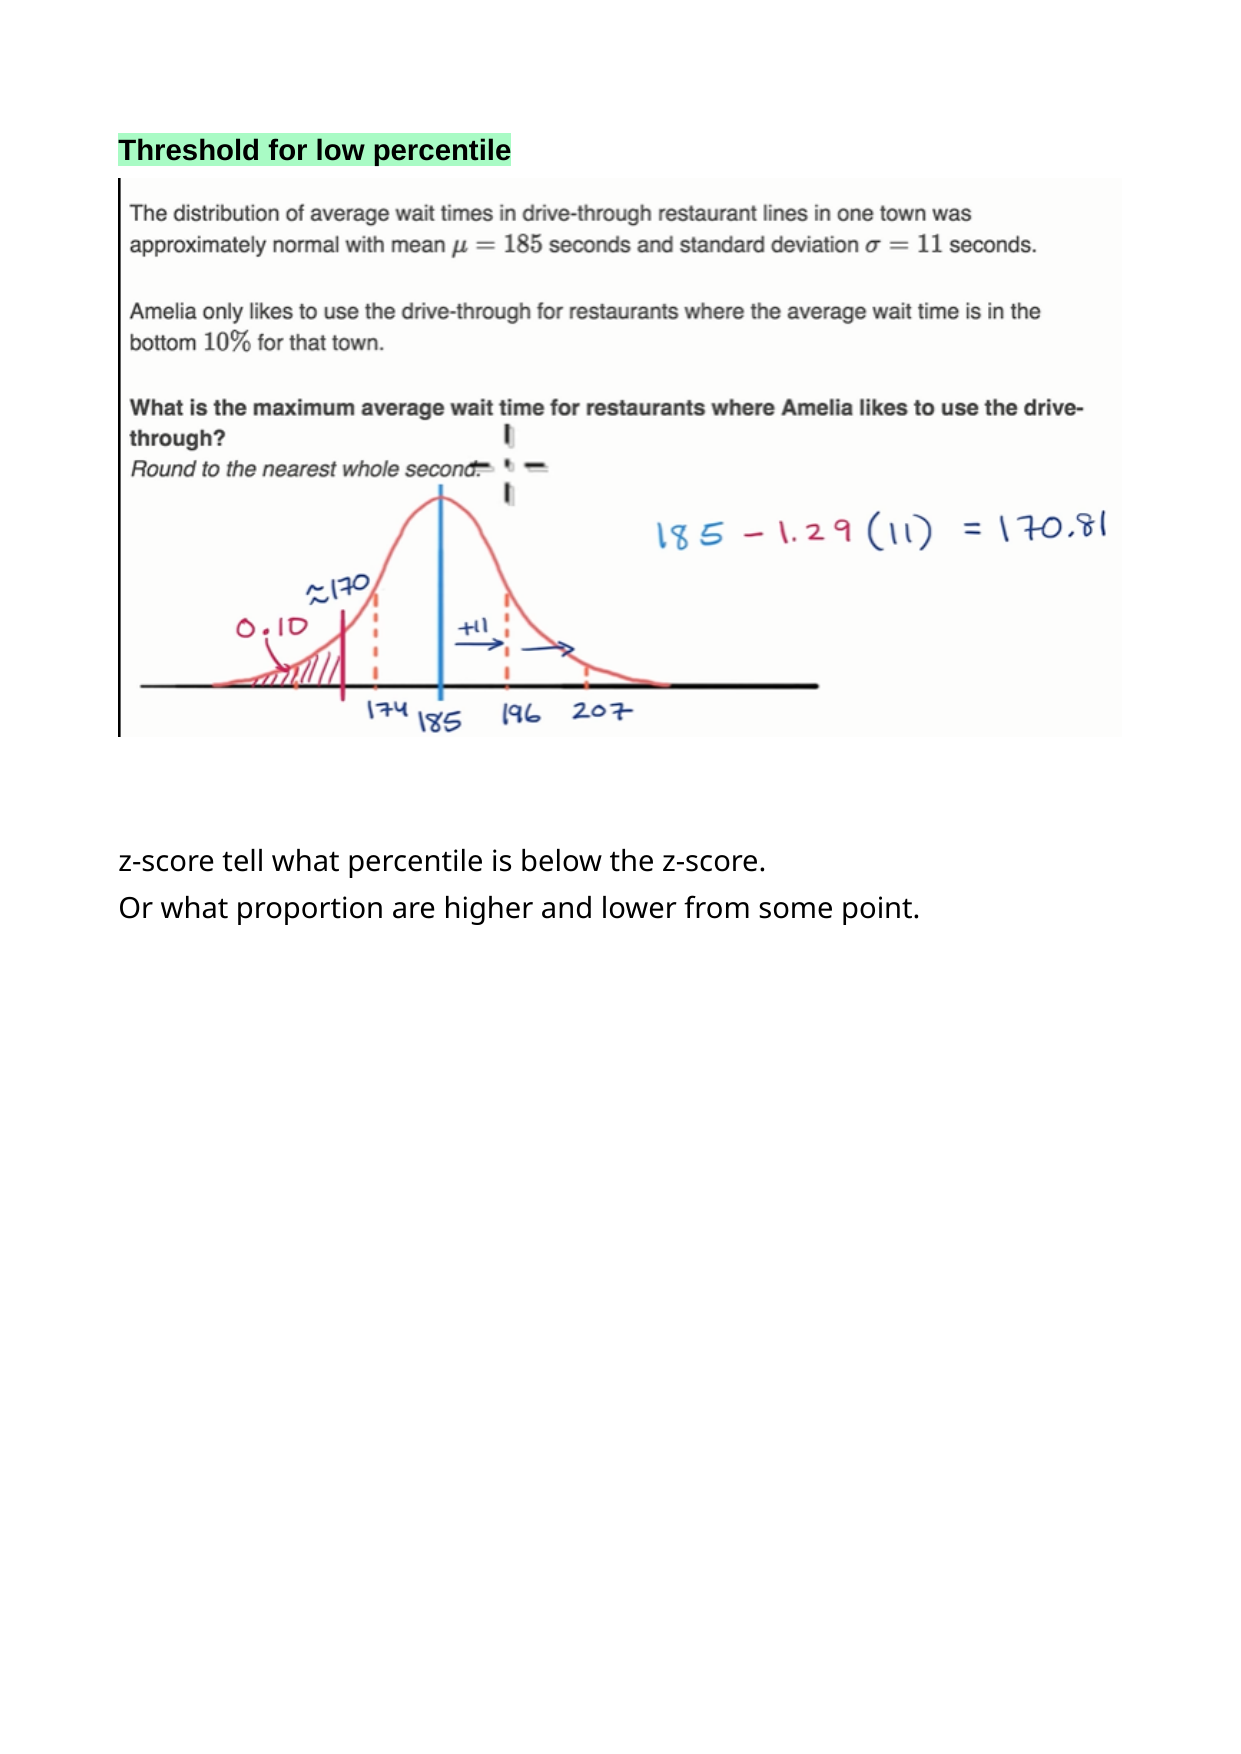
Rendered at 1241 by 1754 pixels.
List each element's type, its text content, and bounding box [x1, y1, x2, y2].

picture [118, 178, 1123, 737]
text z-score tell what percentile is below the z-score. [118, 840, 1122, 879]
subtitle Threshold for low percentile [511, 133, 1122, 166]
text Or what proportion are higher and lower from some point. [118, 887, 1122, 927]
